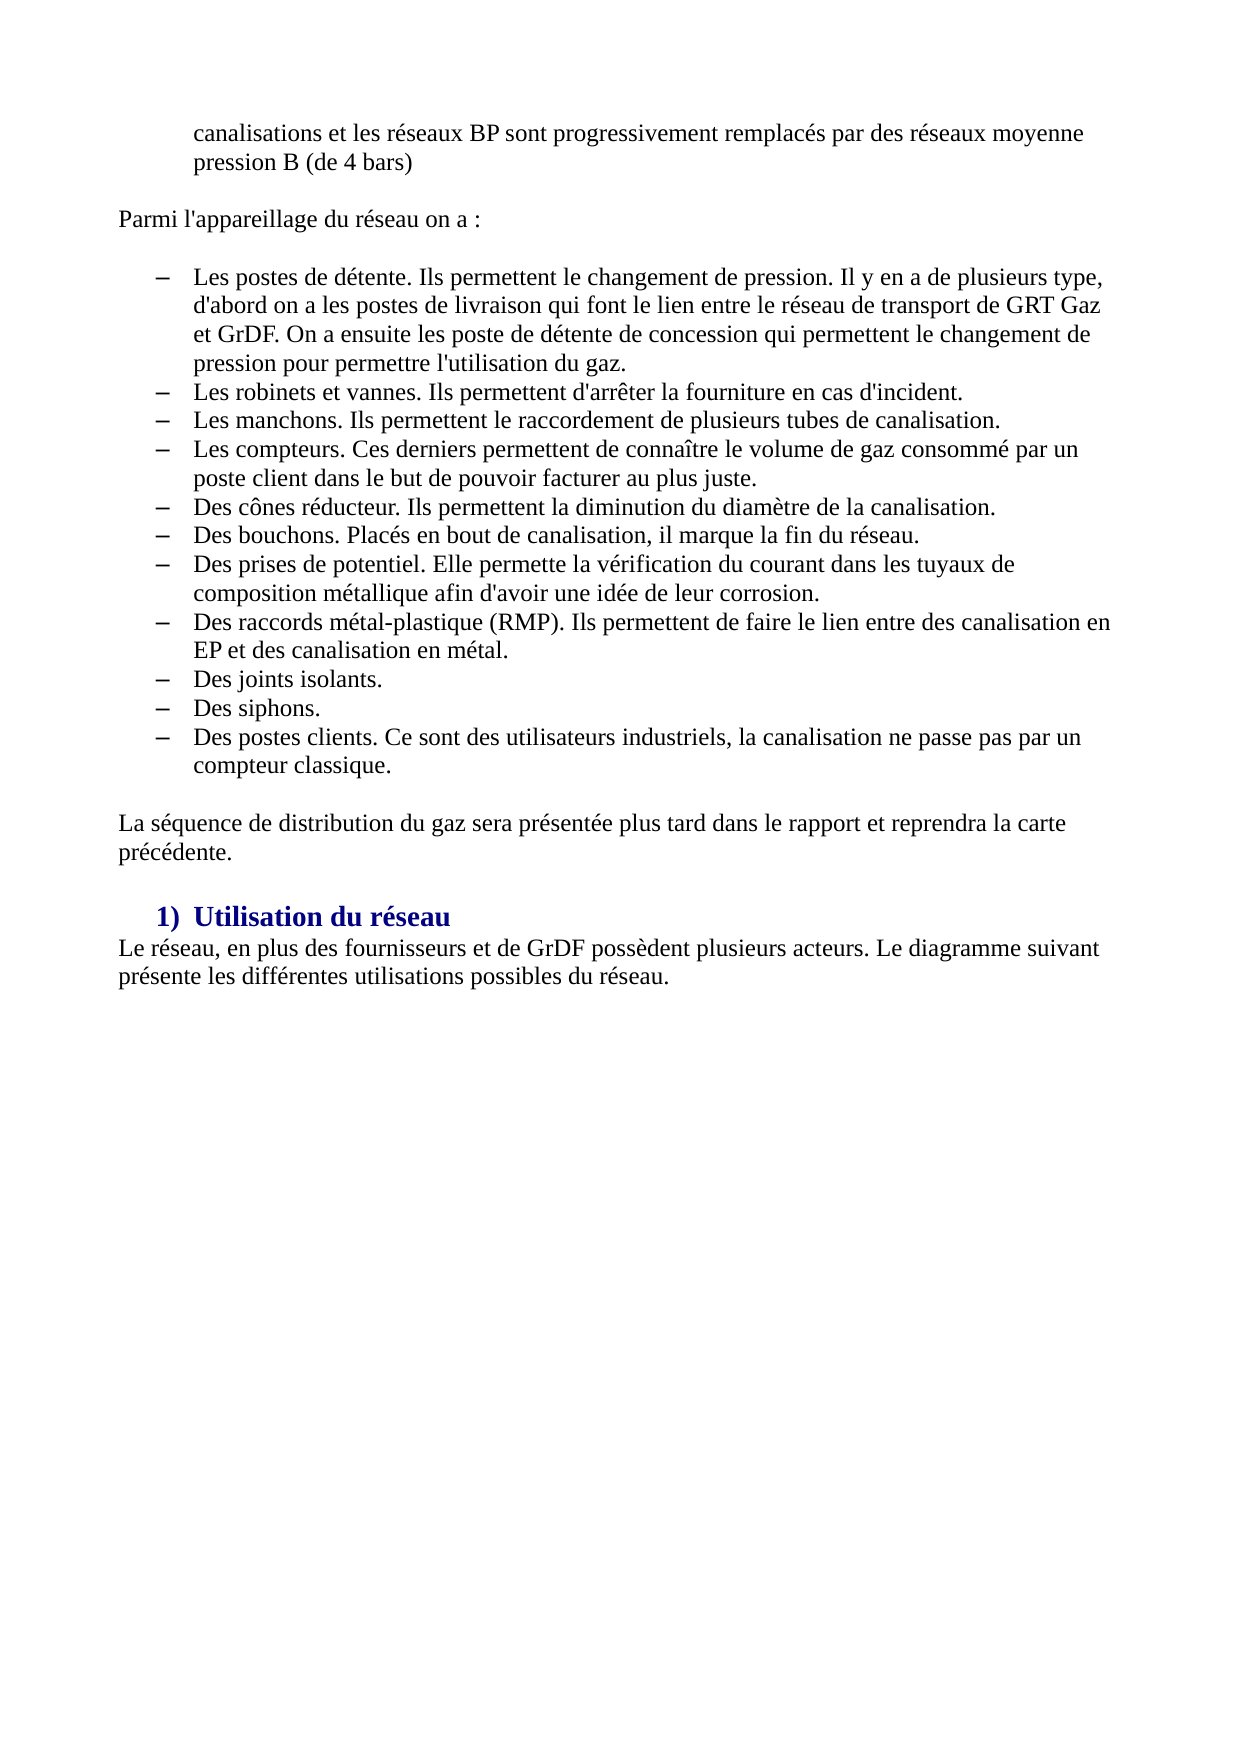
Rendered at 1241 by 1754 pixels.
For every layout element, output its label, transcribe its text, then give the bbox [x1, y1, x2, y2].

text Parmi l'appareillage du réseau on a : [118, 204, 1122, 233]
list Des siphons. [156, 693, 1122, 722]
list Utilisation du réseau [156, 899, 1122, 933]
list Des bouchons. Placés en bout de canalisation, il marque la fin du réseau. [156, 521, 1122, 549]
list Les postes de détente. Ils permettent le changement de pression. Il y en a de plusieurs type, d'abord on a les postes de livraison qui font le lien entre le réseau de transport de GRT Gaz et GrDF. On a ensuite les poste de détente de concession qui permettent le changement de pression pour permettre l'utilisation du gaz. [156, 262, 1122, 377]
list canalisations et les réseaux BP sont progressivement remplacés par des réseaux moyenne pression B (de 4 bars) [156, 118, 1122, 176]
list Les manchons. Ils permettent le raccordement de plusieurs tubes de canalisation. [156, 406, 1122, 434]
list Les robinets et vannes. Ils permettent d'arrêter la fourniture en cas d'incident. [156, 377, 1122, 406]
list Des cônes réducteur. Ils permettent la diminution du diamètre de la canalisation. [156, 492, 1122, 521]
list Des postes clients. Ce sont des utilisateurs industriels, la canalisation ne passe pas par un compteur classique. [156, 722, 1122, 779]
list Les compteurs. Ces derniers permettent de connaître le volume de gaz consommé par un poste client dans le but de pouvoir facturer au plus juste. [156, 434, 1122, 492]
text Le réseau, en plus des fournisseurs et de GrDF possèdent plusieurs acteurs. Le diagramme suivant présente les différentes utilisations possibles du réseau. [118, 933, 1122, 990]
list Des joints isolants. [156, 664, 1122, 693]
text La séquence de distribution du gaz sera présentée plus tard dans le rapport et reprendra la carte précédente. [118, 808, 1122, 866]
list Des raccords métal-plastique (RMP). Ils permettent de faire le lien entre des canalisation en EP et des canalisation en métal. [156, 607, 1122, 664]
list Des prises de potentiel. Elle permette la vérification du courant dans les tuyaux de composition métallique afin d'avoir une idée de leur corrosion. [156, 549, 1122, 607]
